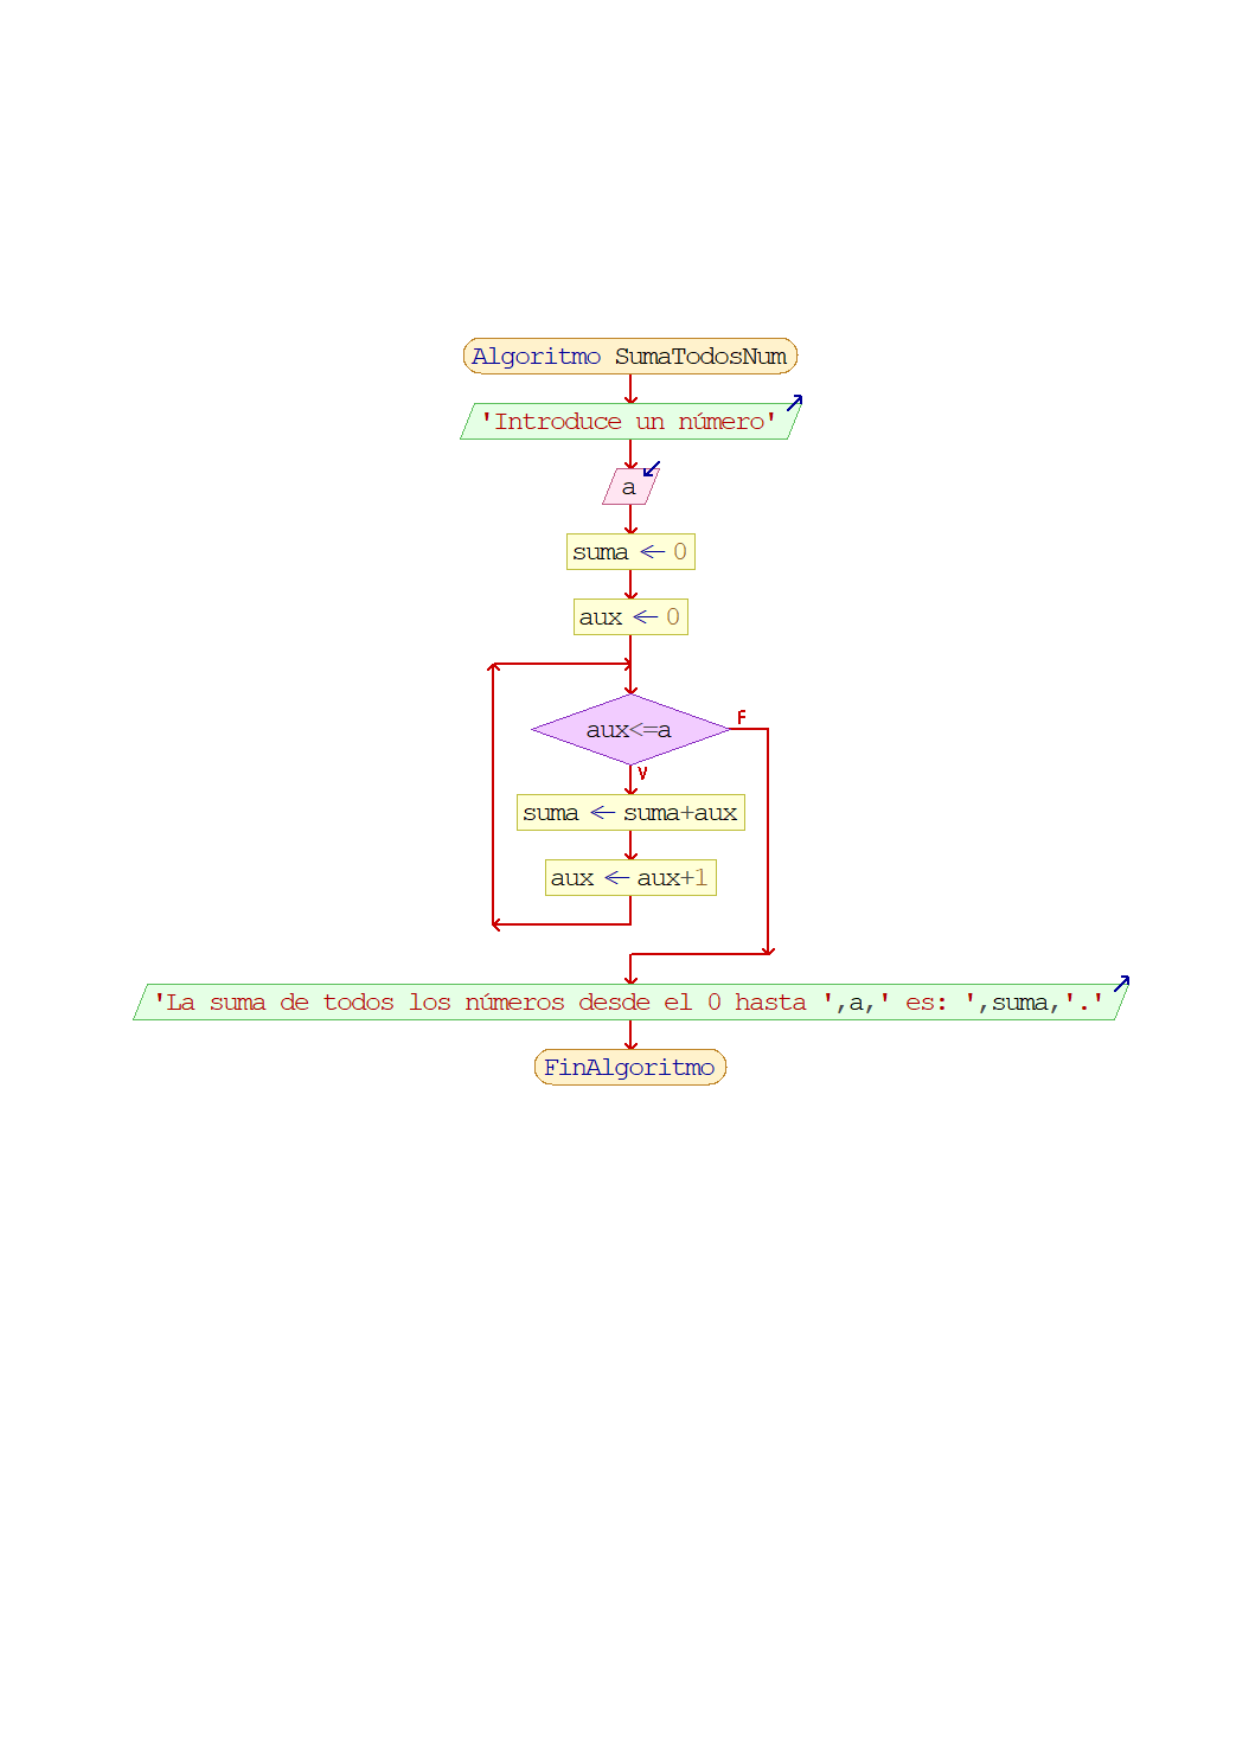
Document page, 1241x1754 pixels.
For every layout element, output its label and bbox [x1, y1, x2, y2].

picture [128, 326, 1133, 1126]
